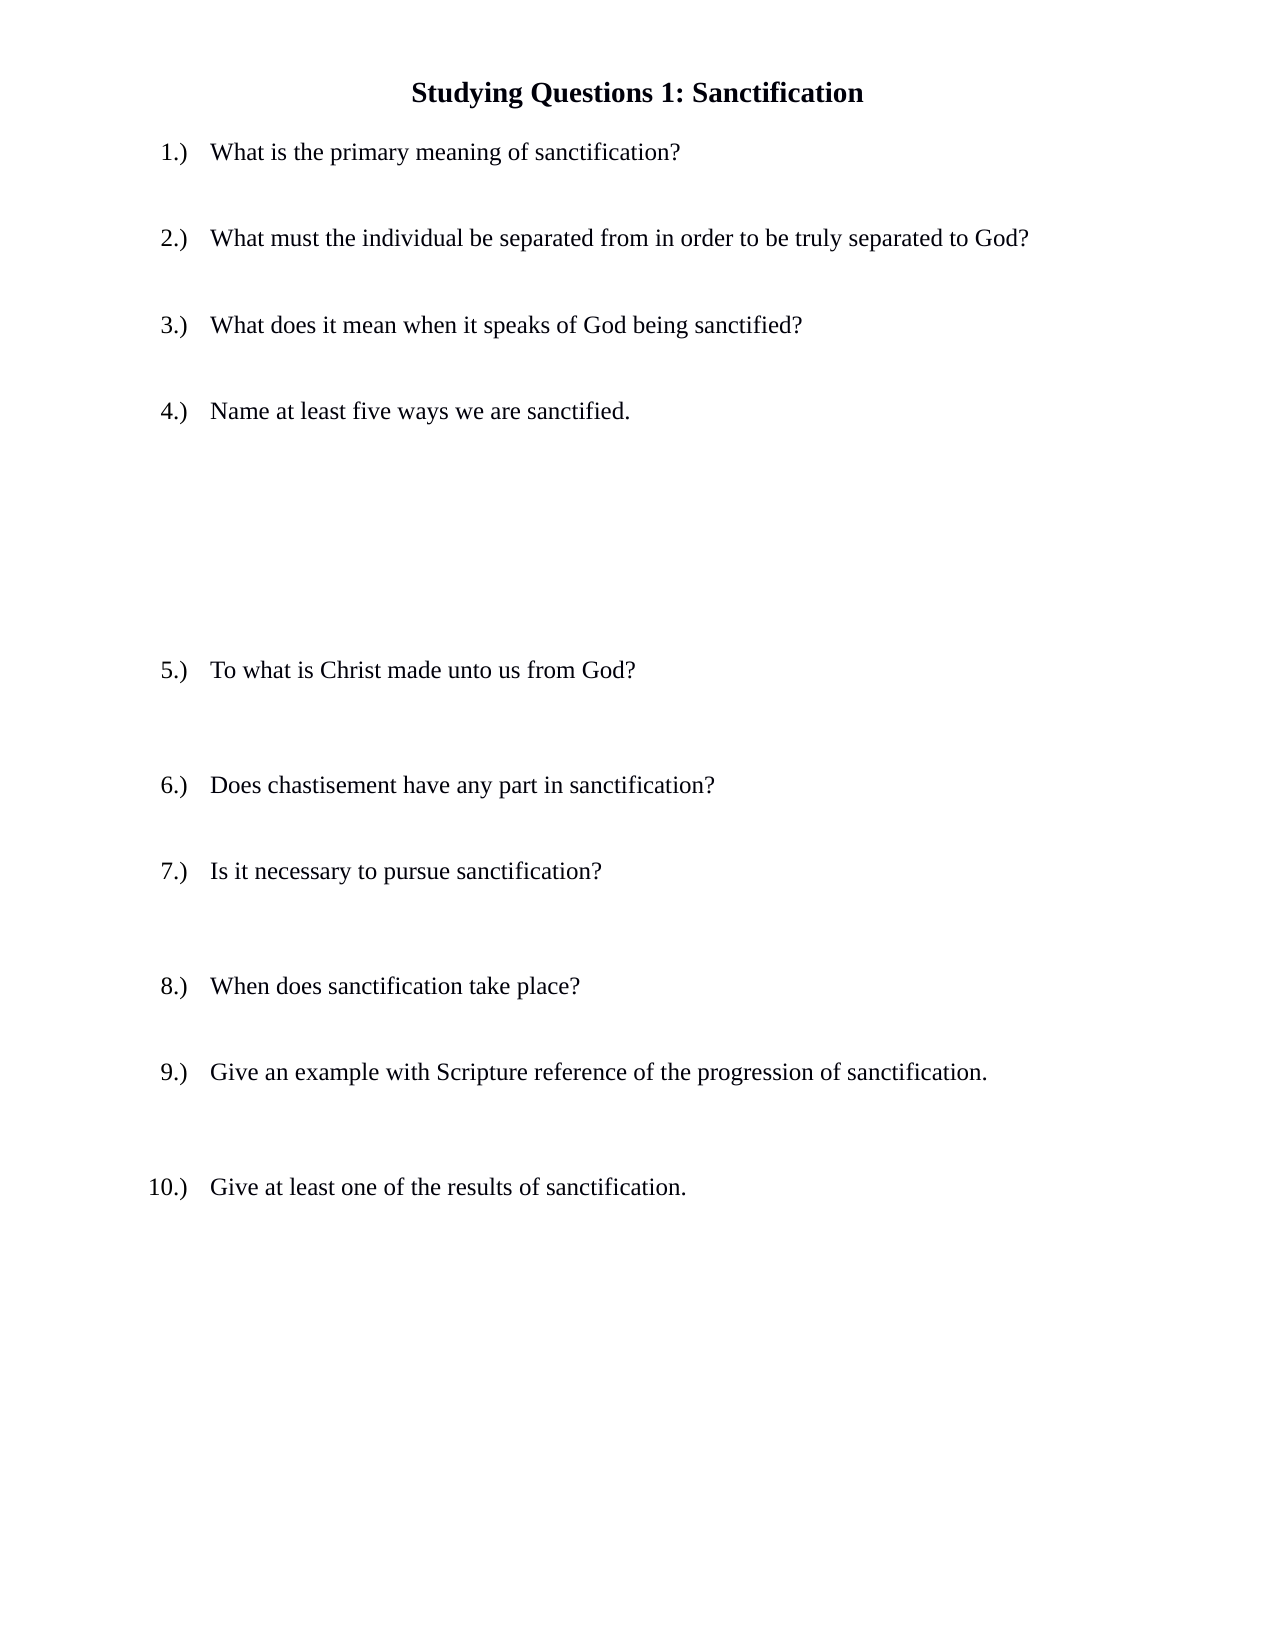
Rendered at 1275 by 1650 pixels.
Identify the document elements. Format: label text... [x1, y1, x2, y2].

list What must the individual be separated from in order to be truly separated to God? [187, 223, 1125, 252]
list Give at least one of the results of sanctification. [187, 1172, 1125, 1201]
text Sanctification is the process of setting apart or a state of being apart for God. [202, 166, 1125, 195]
list We are sanctified by chastisement. [225, 597, 1125, 626]
list What is the primary meaning of sanctification? [187, 137, 1125, 166]
text Yes, we become partakers of God’s holiness through the administration of chastisement. [225, 798, 1125, 827]
text or, An abounding more and more in a Godly walk and in pleasing God. I Thess. 4:1,10 [202, 1115, 1125, 1143]
text It means not that he is made holy, but shown to be Holy. [225, 338, 1125, 367]
list Does chastisement have any part in sanctification? [187, 770, 1125, 798]
list Give an example with Scripture reference of the progression of sanctification. [187, 1057, 1125, 1086]
text i.e., An increase in love I Thess. 3:12 [202, 1086, 1125, 1115]
text One of the results of sanctification is salvation. This is not the initial salvation (the forgiveness of sins) but the ultimate salvation (salvation in the fullest sense of deliverance [225, 1201, 1125, 1255]
list We are sanctified by presenting our members as servants to righteousness. [225, 511, 1125, 568]
text from sin’s dominion and presence. [225, 1256, 1125, 1287]
text Sanctification is both instantaneous and progressive.. [225, 1000, 1125, 1028]
list What does it mean when it speaks of God being sanctified? [187, 310, 1125, 338]
list We are sanctified by the Word of God. [225, 482, 1125, 511]
list We are sanctified by the blood of Jesus Christ. [225, 453, 1125, 482]
text Yes, it absolutely necessary to pursue sanctification. We must make sanctification the object of our earnest desire and pursue it. [225, 885, 1125, 942]
list We are sanctified by the Holy Spirit. [225, 425, 1125, 453]
text Jesus Christ was made unto us from God Sanctification. By the appropriation of Christ we obtain this sanctification thus provided. [225, 683, 1125, 741]
list When does sanctification take place? [187, 971, 1125, 1000]
text The individual must be separated from sin in order to be truly separated to God. [225, 252, 1125, 281]
subtitle Studying Questions 1: Sanctification [150, 75, 1125, 108]
list We are sanctified by appropriation of Christ. [225, 568, 1125, 597]
list To what is Christ made unto us from God? [187, 655, 1125, 683]
list Name at least five ways we are sanctified. [187, 396, 1125, 425]
list Is it necessary to pursue sanctification? [187, 856, 1125, 885]
